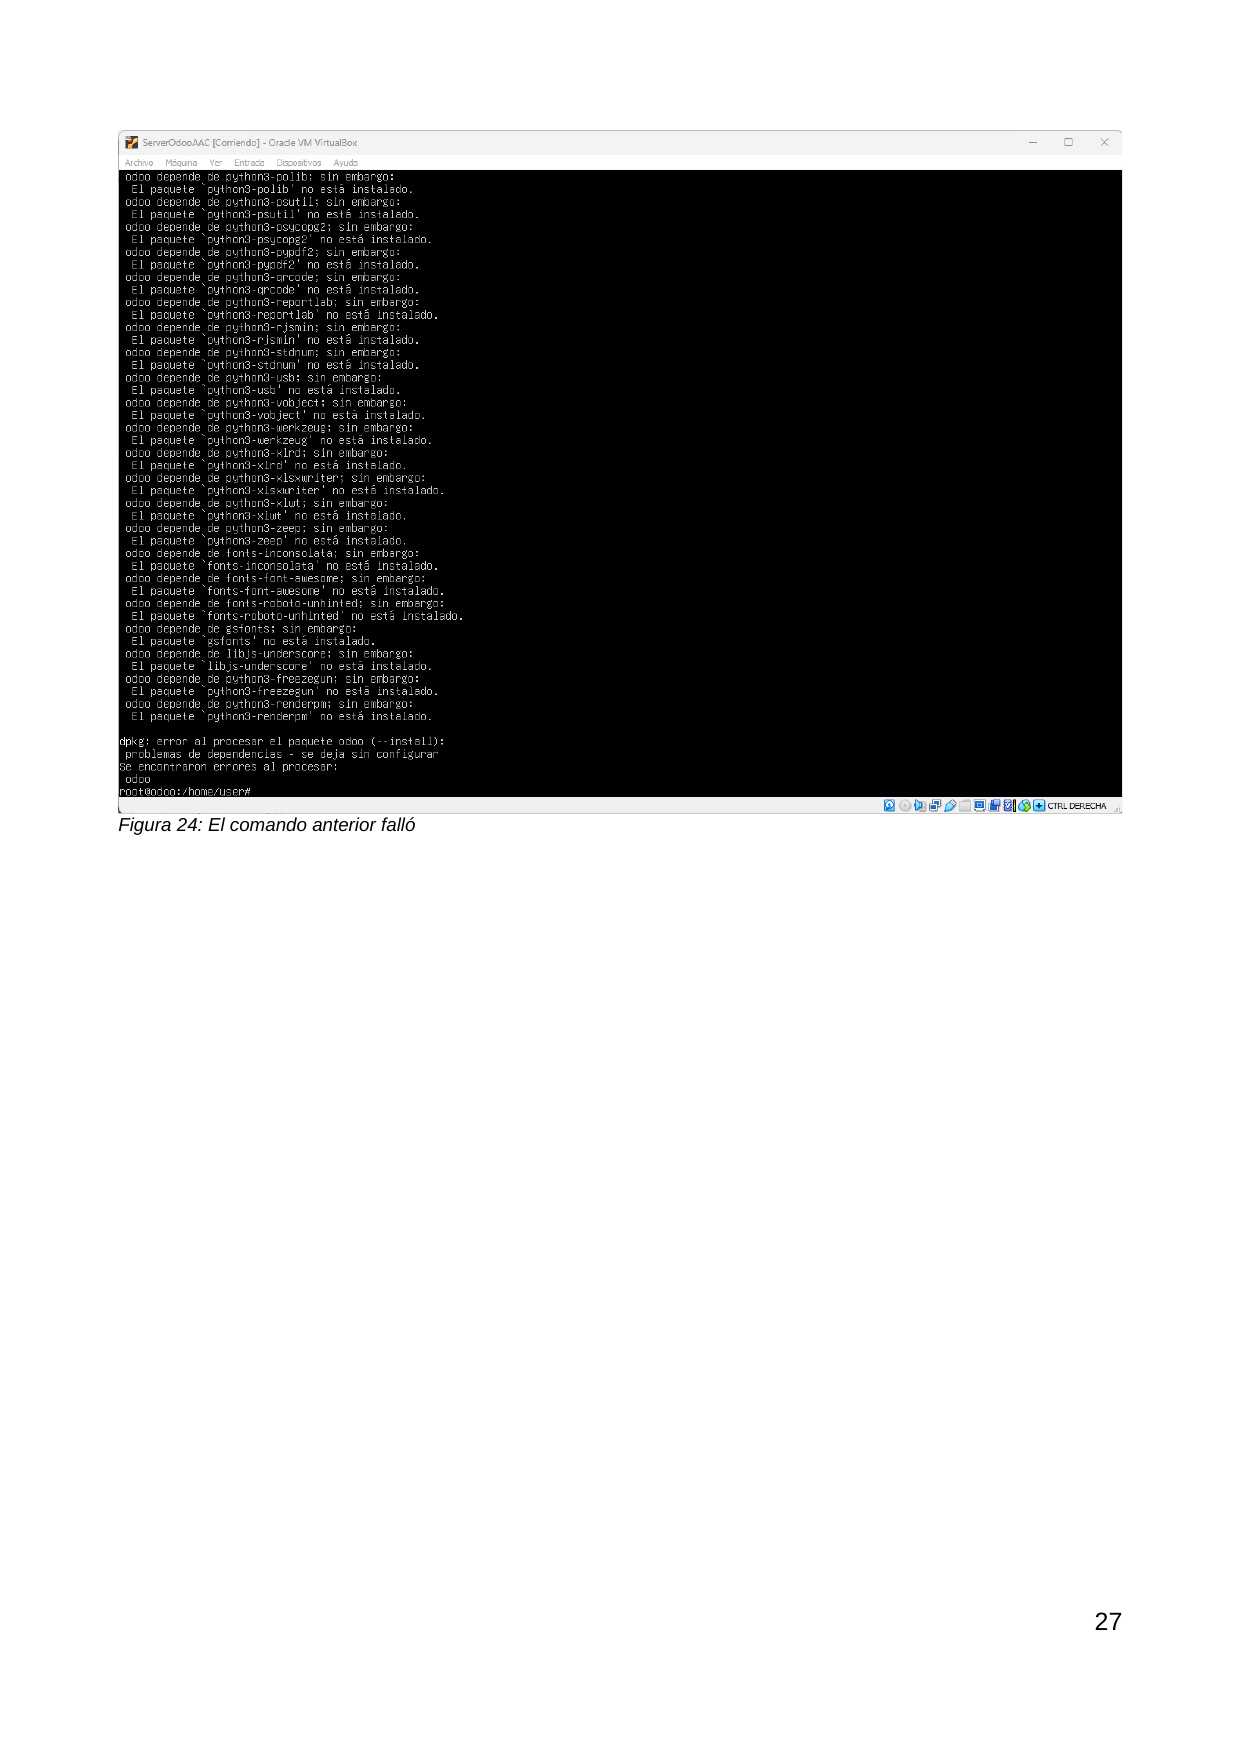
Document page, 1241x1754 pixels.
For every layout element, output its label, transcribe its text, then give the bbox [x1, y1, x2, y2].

picture [118, 130, 1123, 814]
text Figura 24: El comando anterior falló [118, 814, 1122, 835]
